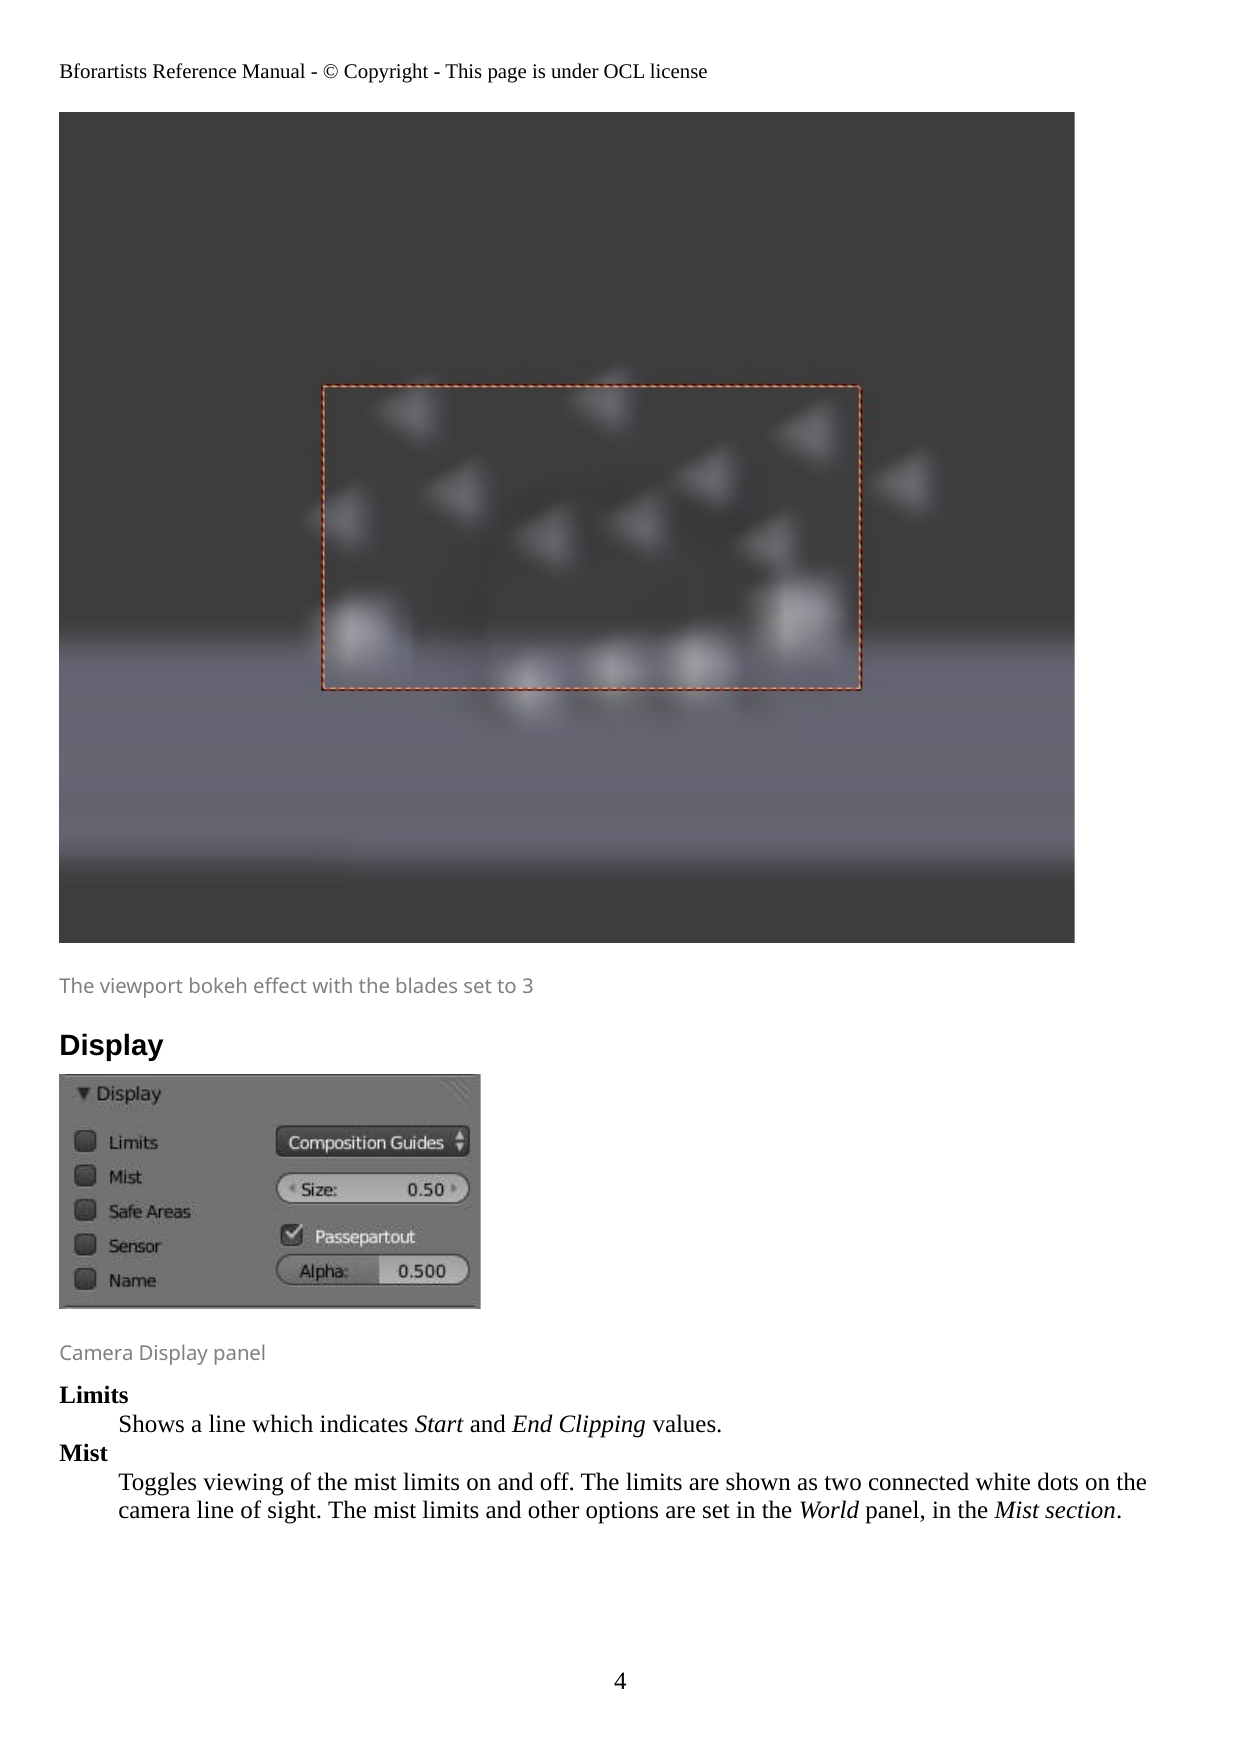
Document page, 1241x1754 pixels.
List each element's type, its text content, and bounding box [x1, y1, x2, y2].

list Toggles viewing of the mist limits on and off. The limits are shown as two connected white dots on the camera line of sight. The mist limits and other options are set in the World panel, in the Mist section. [118, 1467, 1181, 1524]
subtitle Display [59, 1028, 1181, 1062]
text Camera Display panel [59, 1335, 1181, 1366]
picture [59, 1074, 481, 1309]
subtitle Mist [59, 1438, 1181, 1467]
list Shows a line which indicates Start and End Clipping values. [118, 1409, 1181, 1438]
subtitle Limits [59, 1381, 1181, 1409]
text The viewport bokeh effect with the blades set to 3 [59, 968, 1181, 999]
picture [59, 112, 1075, 943]
